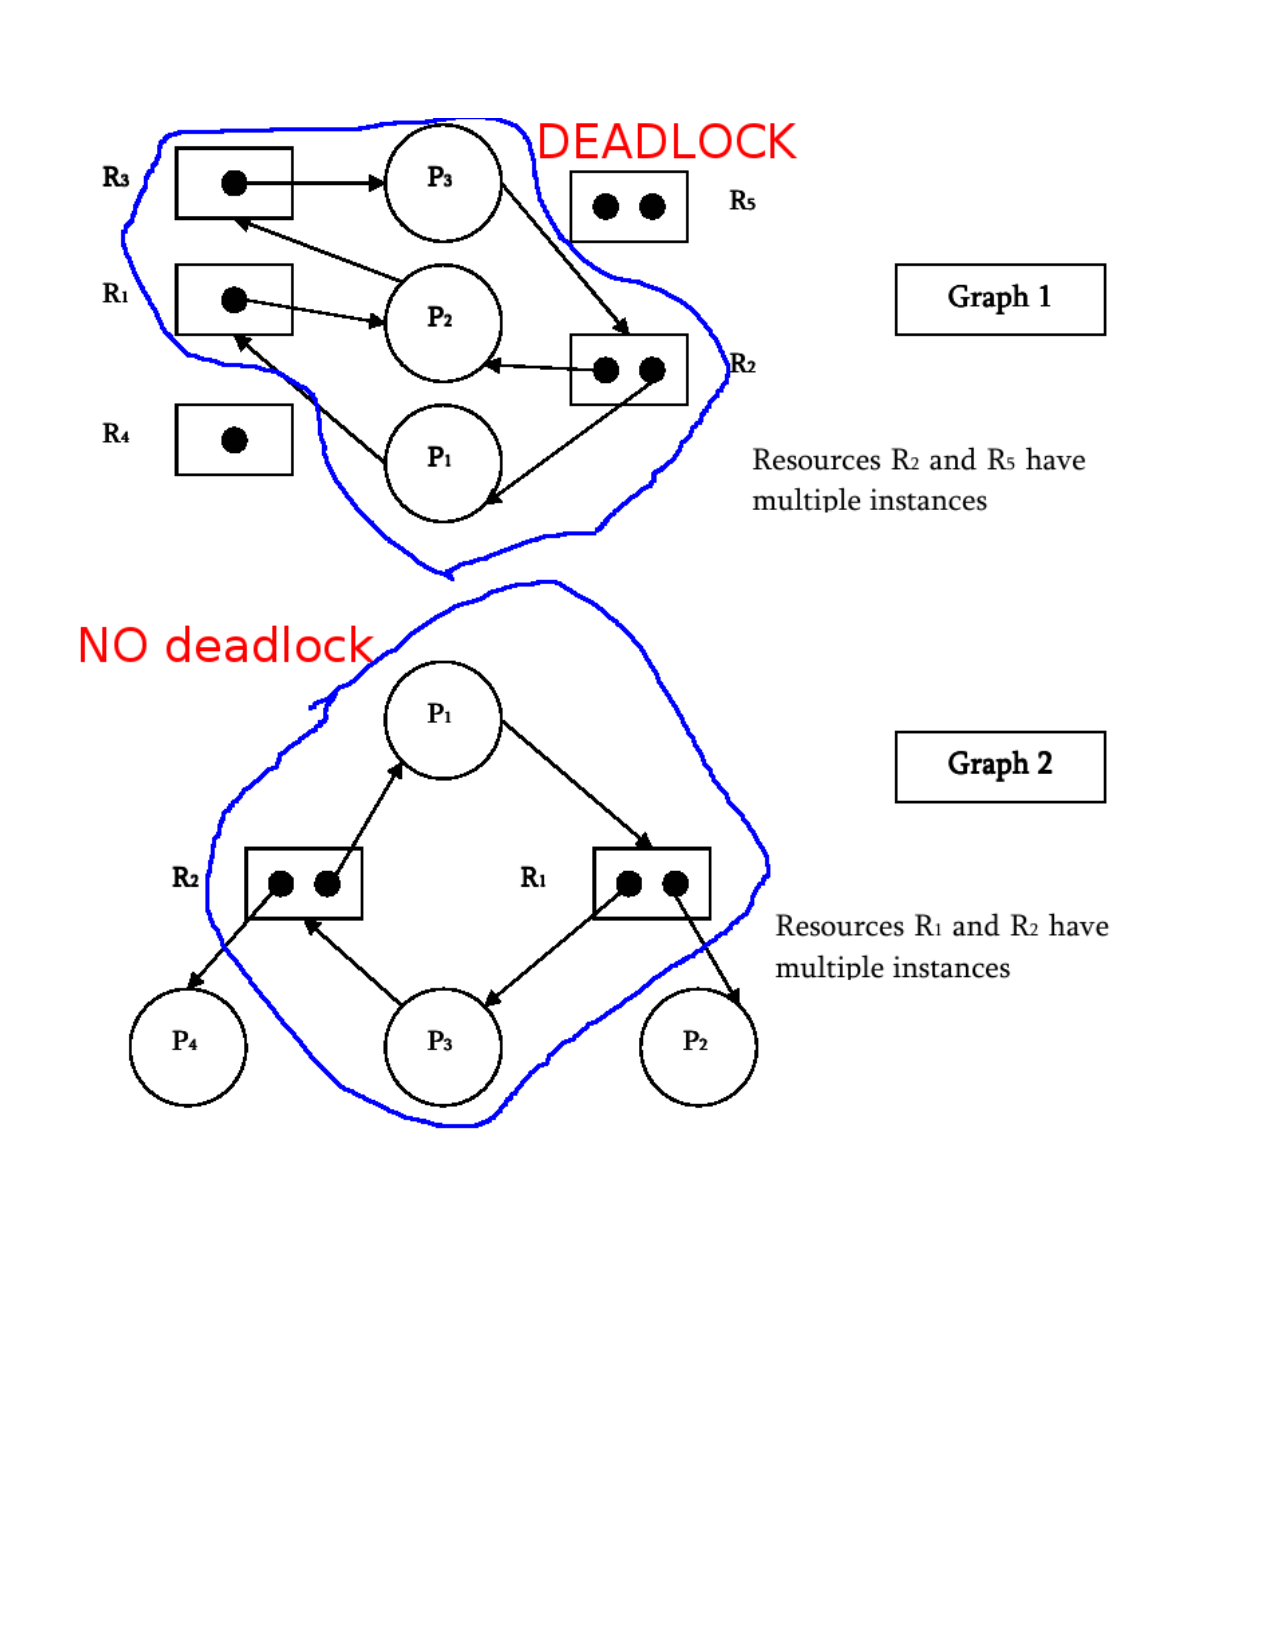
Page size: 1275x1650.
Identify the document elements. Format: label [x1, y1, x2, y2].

picture [73, 118, 1203, 1135]
